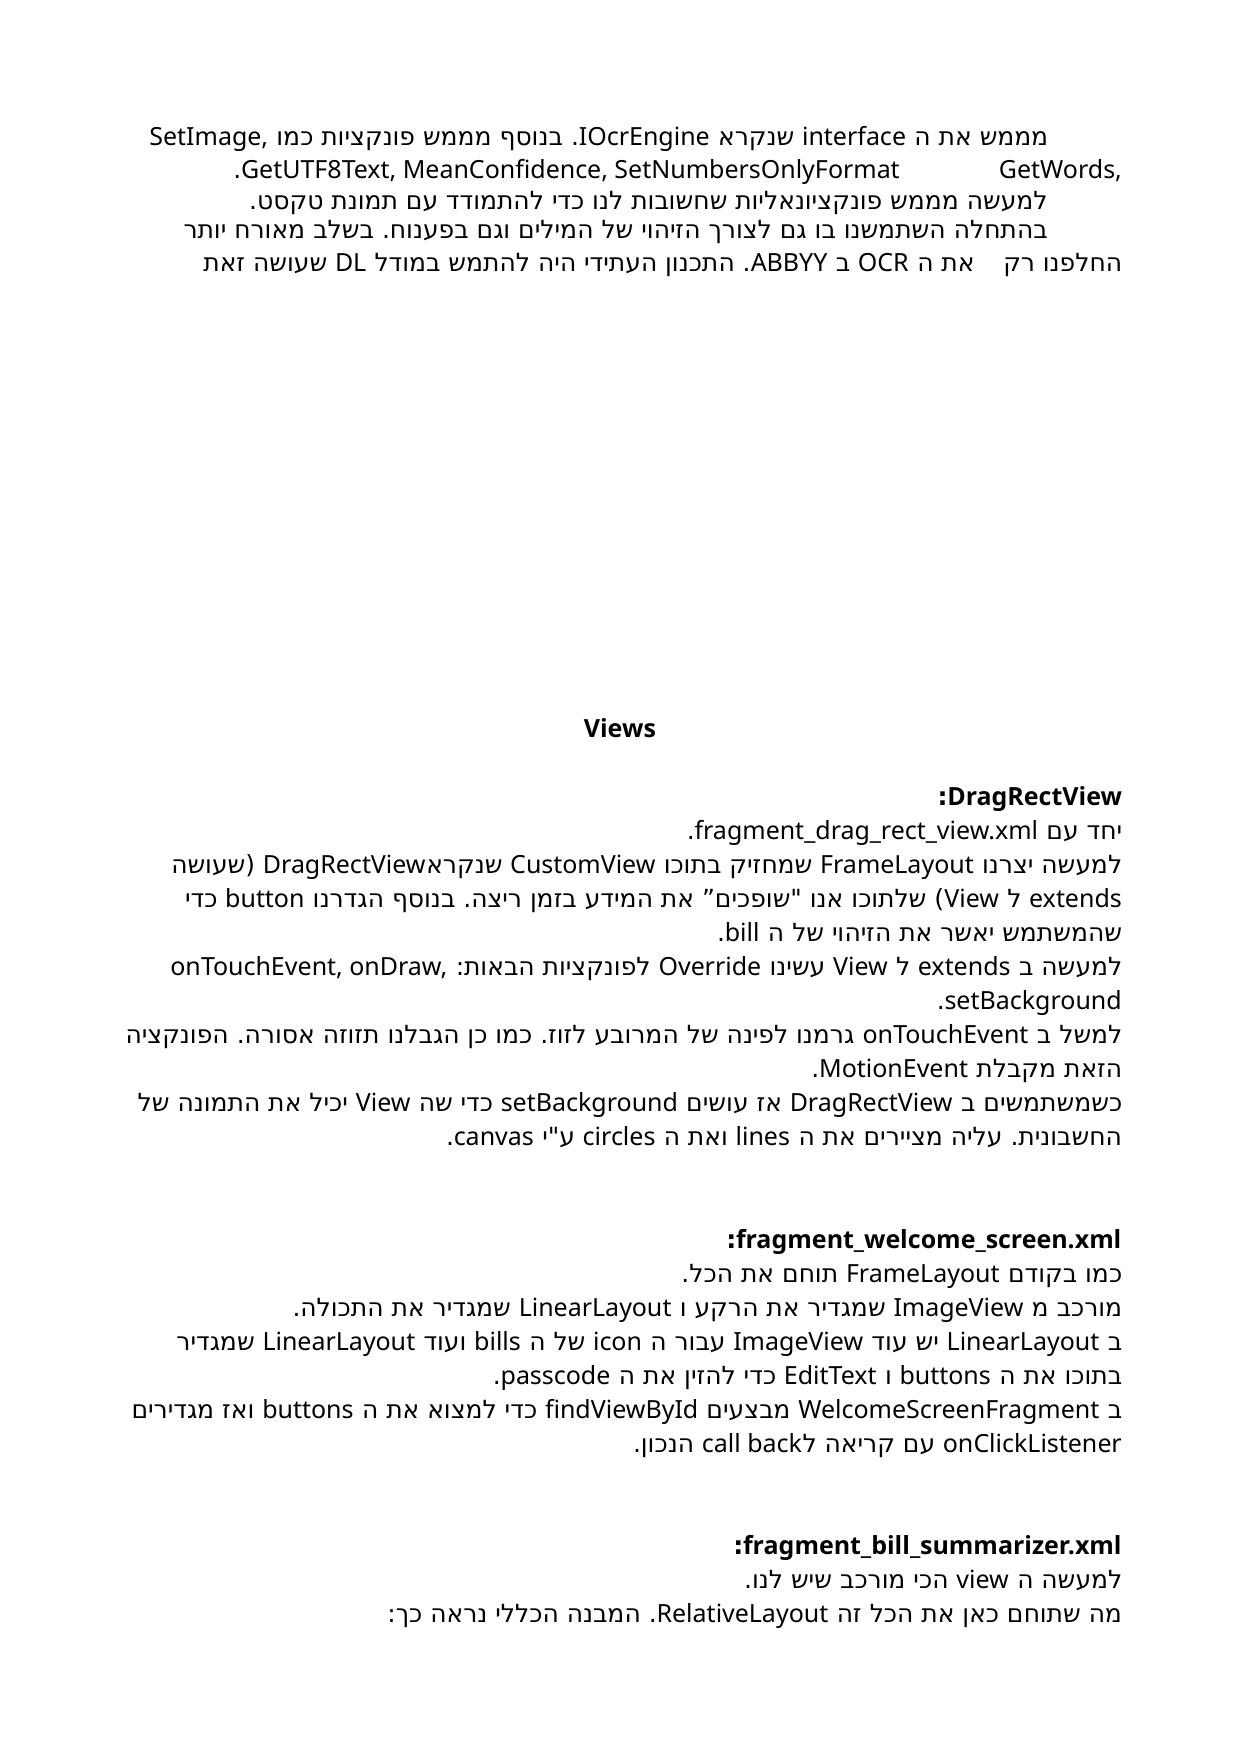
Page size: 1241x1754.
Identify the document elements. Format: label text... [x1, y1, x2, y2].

text יחד עם fragment_drag_rect_view.xml. [118, 812, 1122, 847]
text מה שתוחם כאן את הכל זה RelativeLayout. המבנה הכללי נראה כך: [118, 1596, 1122, 1630]
text למשל ב onTouchEvent גרמנו לפינה של המרובע לזוז. כמו כן הגבלנו תזוזה אסורה. הפונקציה הזאת מקבלת MotionEvent. [118, 1017, 1122, 1085]
text למעשה ב extends ל View עשינו Override לפונקציות הבאות: onTouchEvent, onDraw, setBackground. [118, 949, 1122, 1017]
text fragment_welcome_screen.xml: [118, 1221, 1122, 1255]
text DragRectView: [118, 778, 1122, 812]
text למעשה ה view הכי מורכב שיש לנו. [118, 1562, 1122, 1596]
text כמו בקודם FrameLayout תוחם את הכל. [118, 1255, 1122, 1289]
text כשמשתמשים ב DragRectView אז עושים setBackground כדי שה View יכיל את התמונה של החשבונית. עליה מציירים את ה lines ואת ה circles ע"י canvas. [118, 1085, 1122, 1153]
text למעשה יצרנו FrameLayout שמחזיק בתוכו CustomView שנקראDragRectView (שעושה extends ל View) שלתוכו אנו "שופכים” את המידע בזמן ריצה. בנוסף הגדרנו button כדי שהמשתמש יאשר את הזיהוי של ה bill. [118, 847, 1122, 949]
text ב WelcomeScreenFragment מבצעים findViewById כדי למצוא את ה buttons ואז מגדירים onClickListener עם קריאה לcall back הנכון. [118, 1392, 1122, 1460]
text Views [118, 710, 1122, 744]
text ב LinearLayout יש עוד ImageView עבור ה icon של ה bills ועוד LinearLayout שמגדיר בתוכו את ה buttons ו EditText כדי להזין את ה passcode. [118, 1323, 1122, 1392]
text fragment_bill_summarizer.xml: [118, 1528, 1122, 1562]
text מממש את ה interface שנקרא IOcrEngine. בנוסף מממש פונקציות כמו SetImage, GetWords, GetUTF8Text, MeanConfidence, SetNumbersOnlyFormat. [118, 118, 1122, 186]
text מורכב מ ImageView שמגדיר את הרקע ו LinearLayout שמגדיר את התכולה. [118, 1289, 1122, 1323]
text בהתחלה השתמשנו בו גם לצורך הזיהוי של המילים וגם בפענוח. בשלב מאורח יותר החלפנו רק את ה OCR ב ABBYY. התכנון העתידי היה להתמש במודל DL שעושה זאת [118, 215, 1122, 279]
text למעשה מממש פונקציונאליות שחשובות לנו כדי להתמודד עם תמונת טקסט. [118, 186, 1122, 215]
